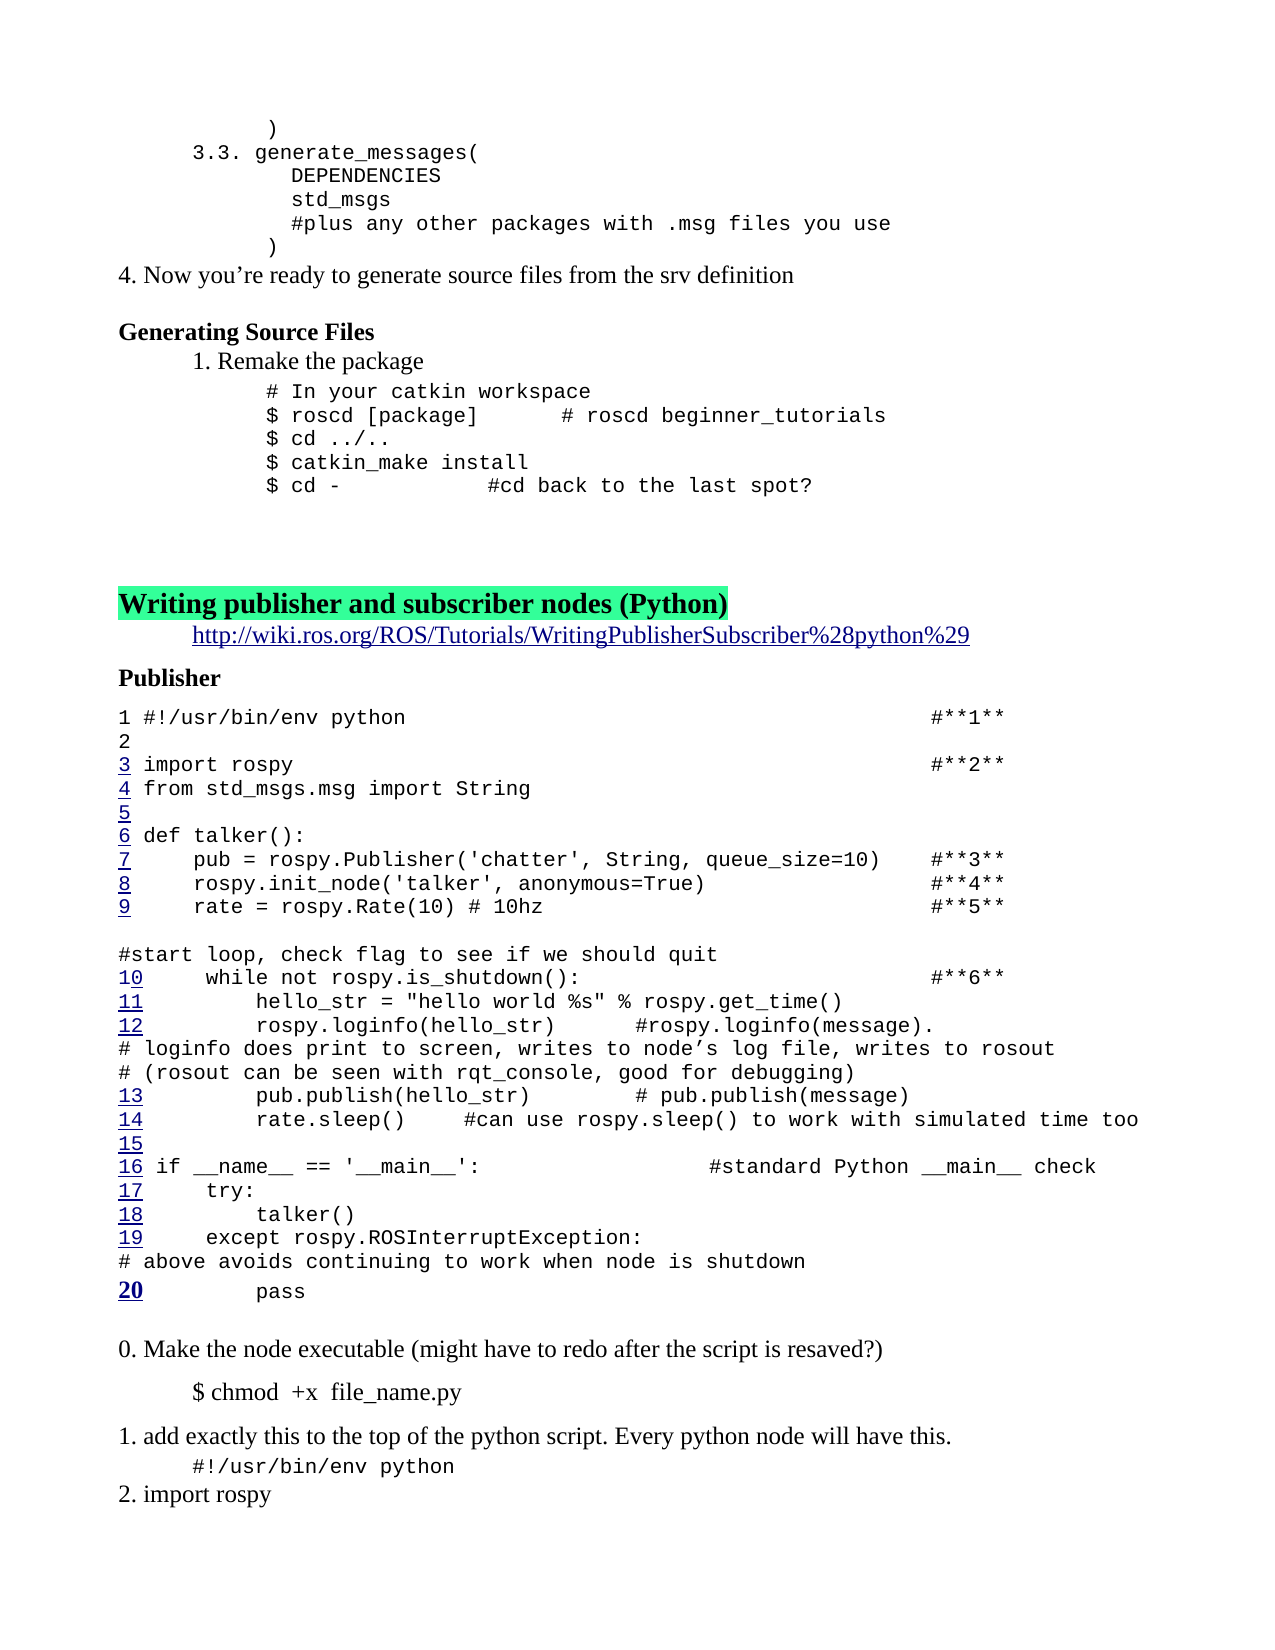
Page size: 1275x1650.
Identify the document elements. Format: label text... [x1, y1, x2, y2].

text http://wiki.ros.org/ROS/Tutorials/WritingPublisherSubscriber%28python%29 [118, 620, 1157, 648]
text $ cd - #cd back to the last spot? [118, 476, 1157, 499]
text $ roscd [package] # roscd beginner_tutorials [118, 404, 1157, 428]
text 18 talker() [118, 1204, 1157, 1227]
text 14 rate.sleep() #can use rospy.sleep() to work with simulated time too [118, 1109, 1157, 1133]
text $ chmod +x file_name.py [118, 1377, 1157, 1406]
text # (rosout can be seen with rqt_console, good for debugging) [118, 1062, 1157, 1086]
text 2 [118, 731, 1157, 754]
text #plus any other packages with .msg files you use [118, 213, 1157, 236]
text #!/usr/bin/env python [118, 1450, 1157, 1479]
text 0. Make the node executable (might have to redo after the script is resaved?) [118, 1334, 1157, 1362]
text 5 [118, 802, 1157, 825]
text Generating Source Files [118, 317, 1157, 346]
text 1. Remake the package [118, 346, 1157, 375]
text 8 rospy.init_node('talker', anonymous=True) #**4** [118, 873, 1157, 896]
text std_msgs [118, 189, 1157, 213]
text 17 try: [118, 1180, 1157, 1204]
text 19 except rospy.ROSInterruptException: [118, 1227, 1157, 1251]
text ) [118, 118, 1157, 142]
text 1 #!/usr/bin/env python #**1** [118, 707, 1157, 731]
text $ catkin_make install [118, 452, 1157, 476]
text 7 pub = rospy.Publisher('chatter', String, queue_size=10) #**3** [118, 849, 1157, 873]
text 2. import rospy [118, 1479, 1157, 1508]
text 3.3. generate_messages( [118, 142, 1157, 165]
text 15 [118, 1133, 1157, 1156]
text 9 rate = rospy.Rate(10) # 10hz #**5** [118, 896, 1157, 920]
text # above avoids continuing to work when node is shutdown [118, 1251, 1157, 1275]
text 16 if __name__ == '__main__': #standard Python __main__ check [118, 1156, 1157, 1180]
text 10 while not rospy.is_shutdown(): #**6** [118, 967, 1157, 991]
text DEPENDENCIES [118, 165, 1157, 189]
text 13 pub.publish(hello_str) # pub.publish(message) [118, 1086, 1157, 1109]
text 1. add exactly this to the top of the python script. Every python node will have this. [118, 1421, 1157, 1450]
text 4. Now you’re ready to generate source files from the srv definition [118, 260, 1157, 289]
text 3 import rospy #**2** [118, 754, 1157, 778]
text 6 def talker(): [118, 825, 1157, 849]
text Publisher [118, 663, 1157, 692]
text # loginfo does print to screen, writes to node’s log file, writes to rosout [118, 1038, 1157, 1062]
text #start loop, check flag to see if we should quit [118, 944, 1157, 967]
text 20 pass [118, 1275, 1157, 1304]
text 4 from std_msgs.msg import String [118, 778, 1157, 802]
text 11 hello_str = "hello world %s" % rospy.get_time() [118, 991, 1157, 1014]
text ) [118, 236, 1157, 260]
text # In your catkin workspace [118, 375, 1157, 404]
text 12 rospy.loginfo(hello_str) #rospy.loginfo(message). [118, 1014, 1157, 1038]
text $ cd ../.. [118, 428, 1157, 452]
text Writing publisher and subscriber nodes (Python) [118, 586, 1157, 620]
